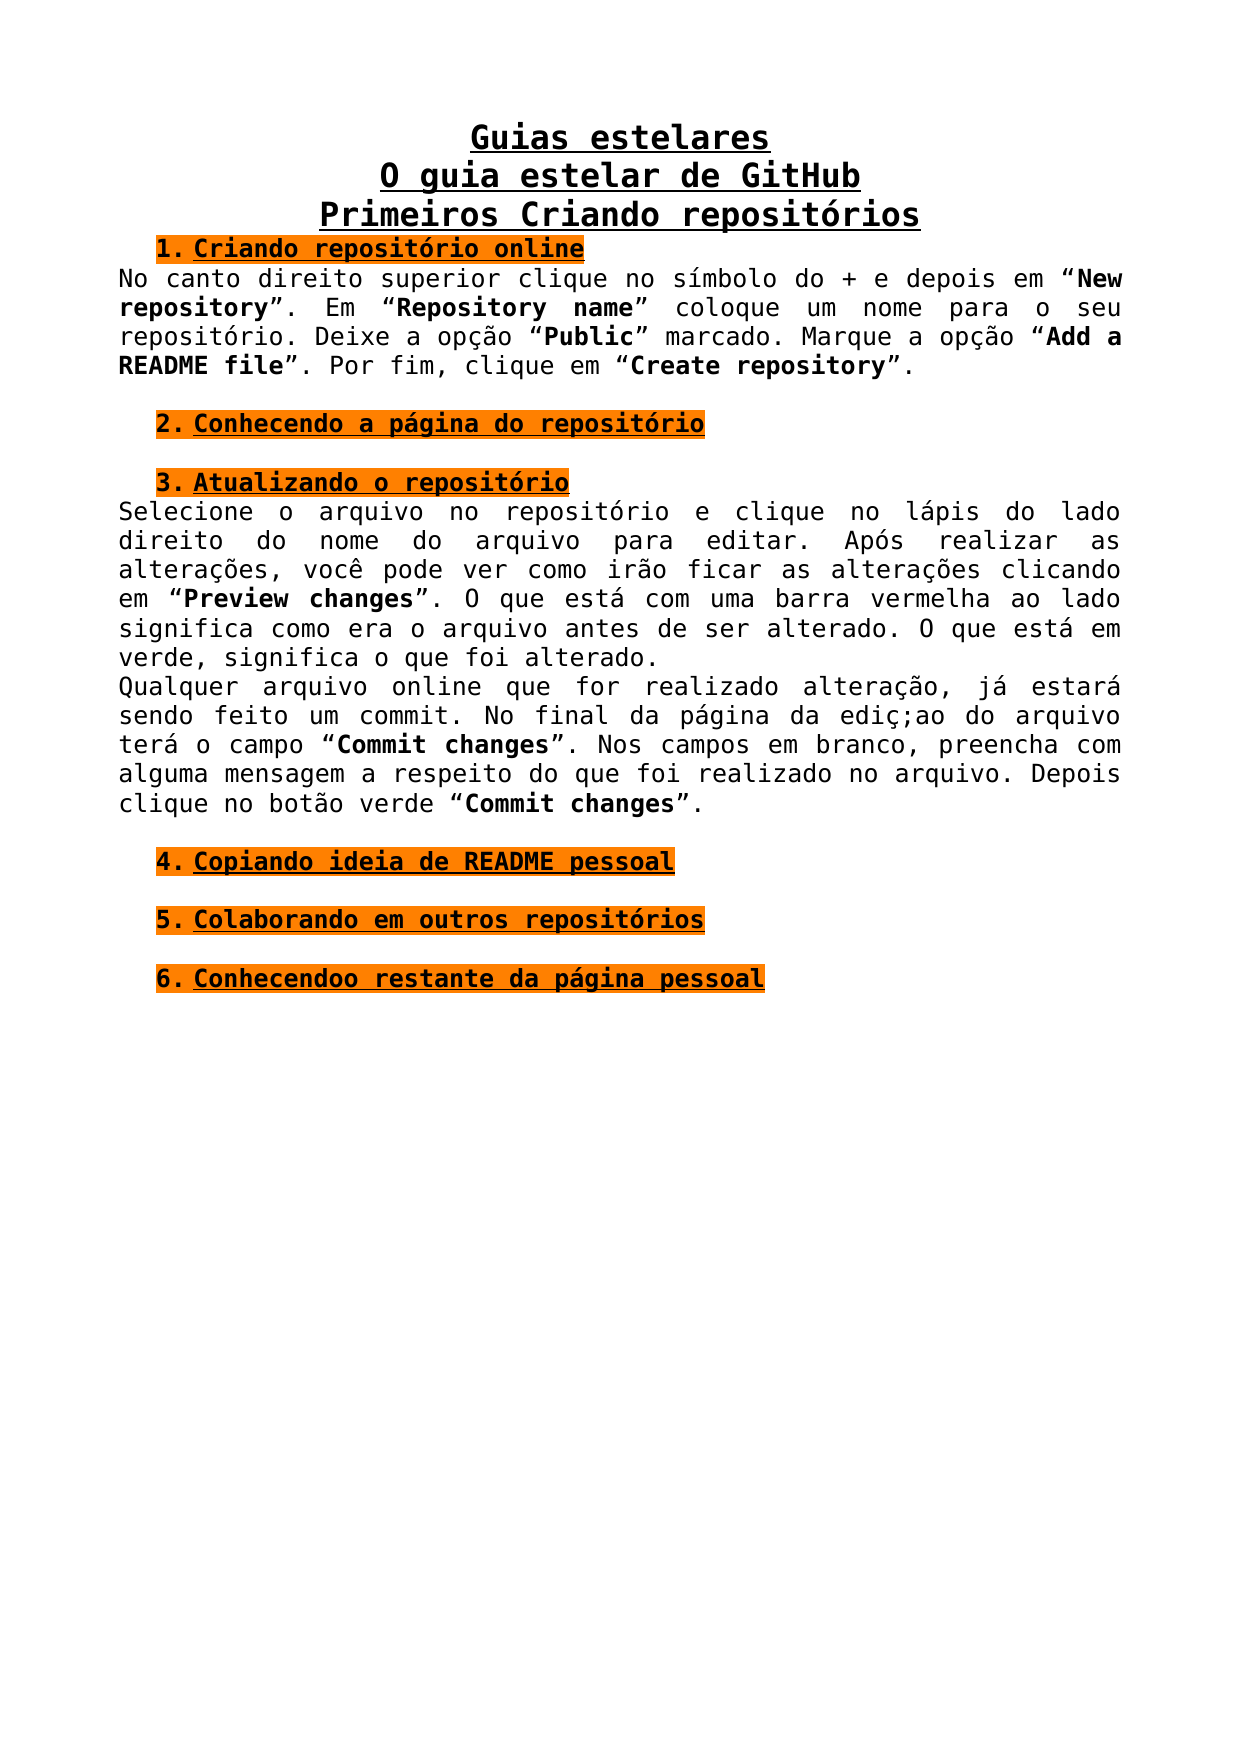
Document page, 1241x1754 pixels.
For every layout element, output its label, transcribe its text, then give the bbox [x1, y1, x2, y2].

text O guia estelar de GitHub [118, 157, 1122, 196]
text No canto direito superior clique no símbolo do + e depois em “New repository”. Em “Repository name” coloque um nome para o seu repositório. Deixe a opção “Public” marcado. Marque a opção “Add a README file”. Por fim, clique em “Create repository”. [118, 264, 1122, 381]
list Copiando ideia de README pessoal [193, 847, 1122, 876]
list Conhecendoo restante da página pessoal [193, 964, 1122, 993]
list Atualizando o repositório [193, 468, 1122, 497]
list Conhecendo a página do repositório [193, 410, 1122, 439]
text Guias estelares [118, 118, 1122, 157]
text Qualquer arquivo online que for realizado alteração, já estará sendo feito um commit. No final da página da ediç;ao do arquivo terá o campo “Commit changes”. Nos campos em branco, preencha com alguma mensagem a respeito do que foi realizado no arquivo. Depois clique no botão verde “Commit changes”. [118, 672, 1122, 818]
text Selecione o arquivo no repositório e clique no lápis do lado direito do nome do arquivo para editar. Após realizar as alterações, você pode ver como irão ficar as alterações clicando em “Preview changes”. O que está com uma barra vermelha ao lado significa como era o arquivo antes de ser alterado. O que está em verde, significa o que foi alterado. [118, 497, 1122, 672]
list Colaborando em outros repositórios [193, 906, 1122, 935]
list Criando repositório online [193, 235, 1122, 264]
text Primeiros Criando repositórios [118, 196, 1122, 235]
